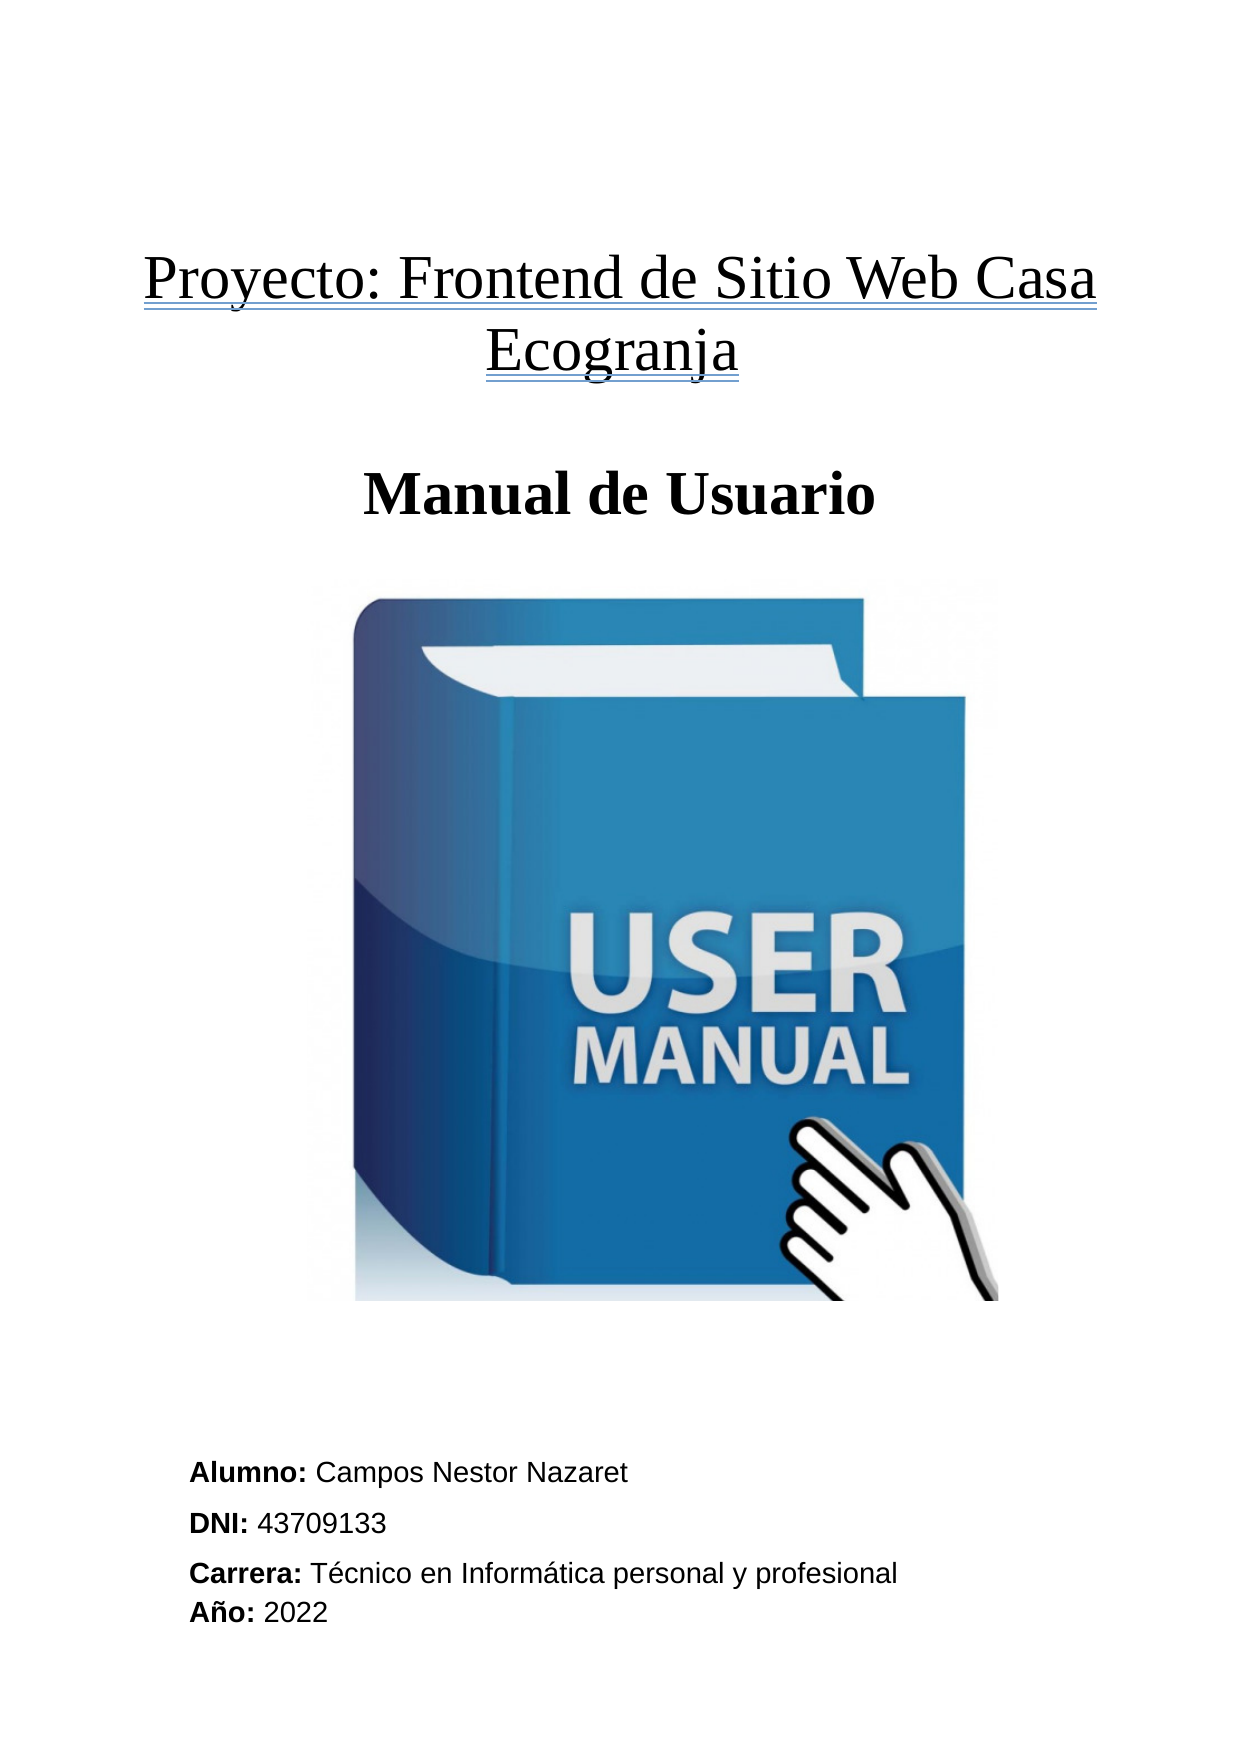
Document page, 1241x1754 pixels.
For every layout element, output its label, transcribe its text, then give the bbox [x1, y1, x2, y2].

text Año: 2022 [189, 1595, 1122, 1628]
text DNI: 43709133 [189, 1506, 1122, 1539]
text Manual de Usuario [118, 456, 1122, 528]
text Carrera: Técnico en Informática personal y profesional [189, 1556, 1122, 1590]
text Proyecto: Frontend de Sitio Web Casa Ecogranja [118, 240, 1122, 384]
text Alumno: Campos Nestor Nazaret [189, 1456, 1122, 1489]
